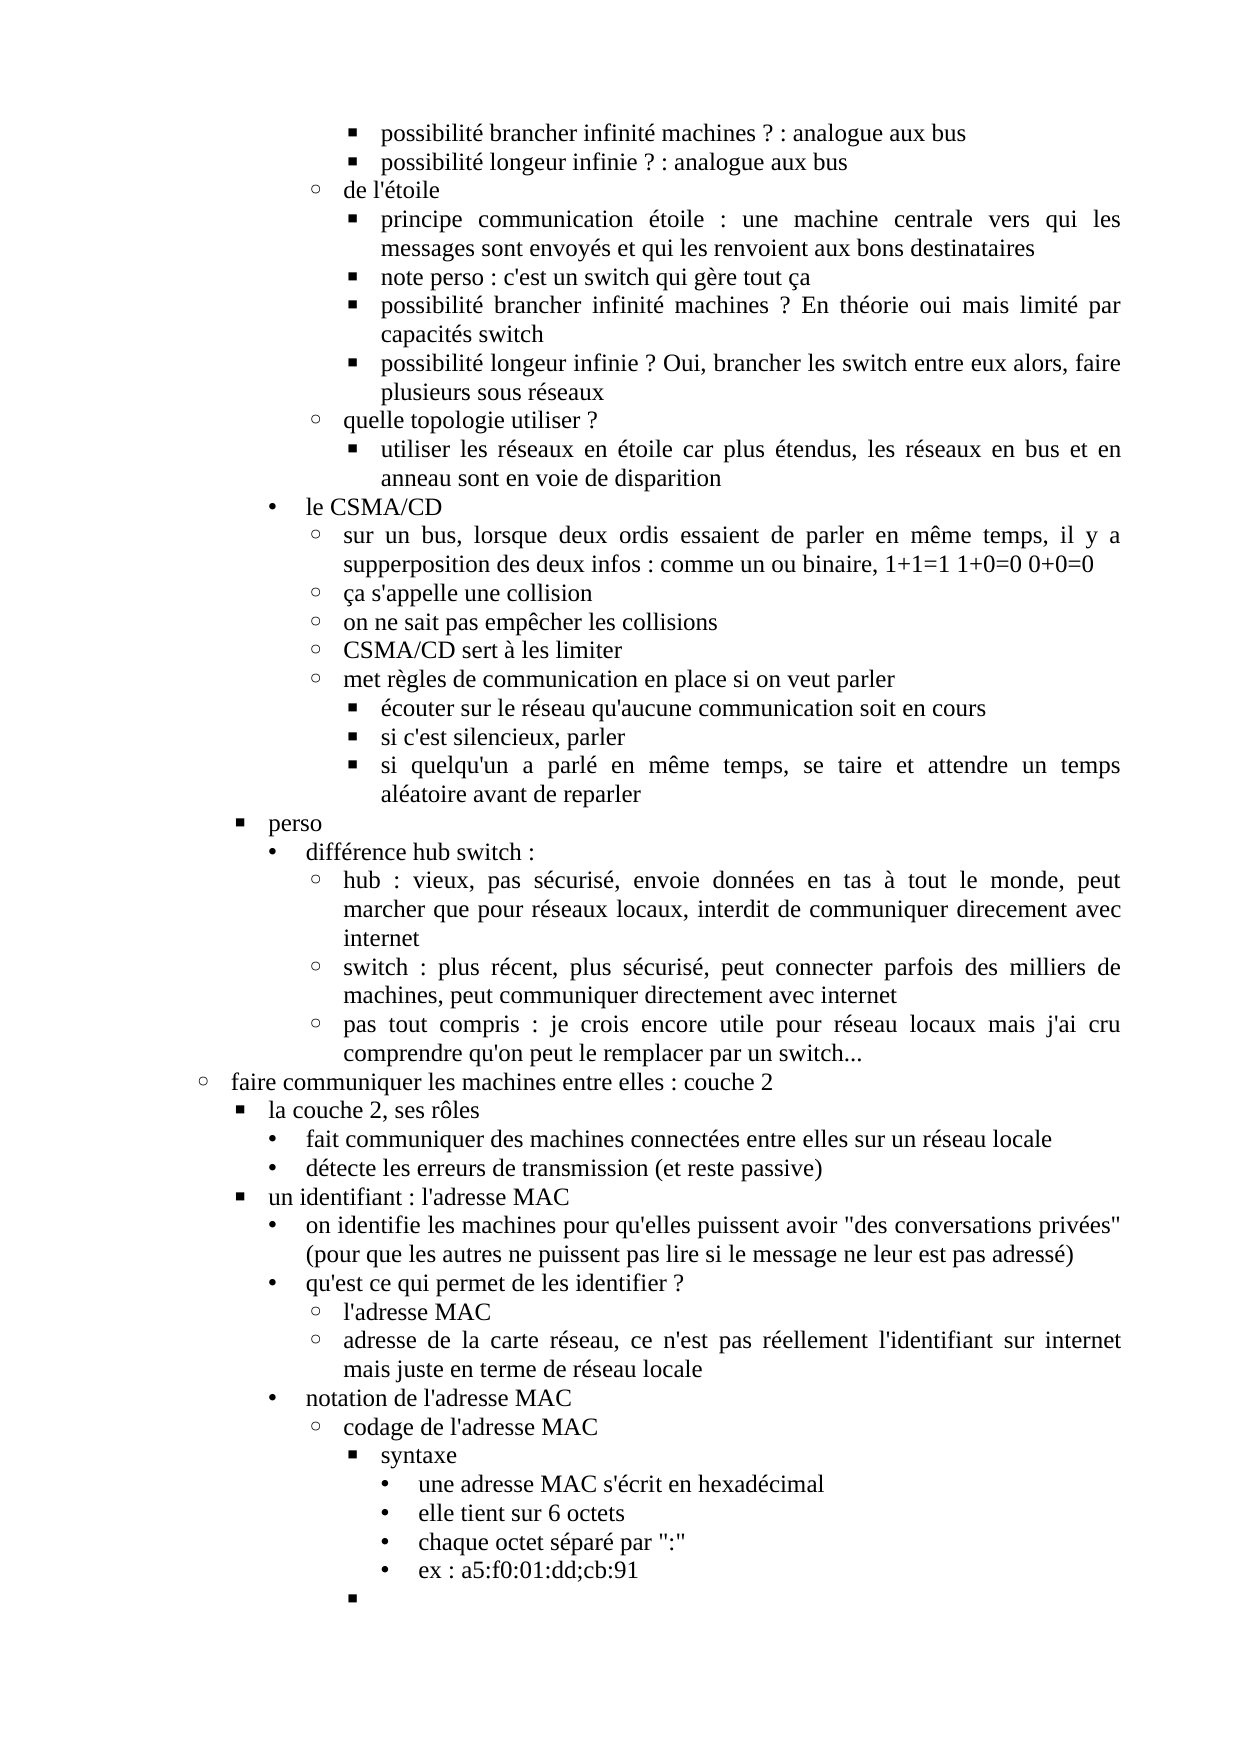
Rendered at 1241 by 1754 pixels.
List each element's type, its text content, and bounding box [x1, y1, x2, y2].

list détecte les erreurs de transmission (et reste passive) [268, 1153, 1122, 1182]
list met règles de communication en place si on veut parler [306, 664, 1122, 693]
list on identifie les machines pour qu'elles puissent avoir "des conversations privées" (pour que les autres ne puissent pas lire si le message ne leur est pas adressé) [268, 1211, 1122, 1268]
list une adresse MAC s'écrit en hexadécimal [381, 1469, 1122, 1498]
list quelle topologie utiliser ? [306, 406, 1122, 434]
list fait communiquer des machines connectées entre elles sur un réseau locale [268, 1124, 1122, 1153]
list syntaxe [343, 1441, 1122, 1469]
list notation de l'adresse MAC [268, 1383, 1122, 1412]
list possibilité brancher infinité machines ? : analogue aux bus [343, 118, 1122, 147]
list différence hub switch : [268, 837, 1122, 866]
list ça s'appelle une collision [306, 578, 1122, 607]
list la couche 2, ses rôles [231, 1096, 1122, 1124]
list ex : a5:f0:01:dd;cb:91 [381, 1556, 1122, 1584]
list possibilité brancher infinité machines ? En théorie oui mais limité par capacités switch [343, 291, 1122, 348]
list l'adresse MAC [306, 1297, 1122, 1326]
list le CSMA/CD [268, 492, 1122, 521]
list pas tout compris : je crois encore utile pour réseau locaux mais j'ai cru comprendre qu'on peut le remplacer par un switch... [306, 1009, 1122, 1067]
list écouter sur le réseau qu'aucune communication soit en cours [343, 693, 1122, 722]
list un identifiant : l'adresse MAC [231, 1182, 1122, 1211]
list hub : vieux, pas sécurisé, envoie données en tas à tout le monde, peut marcher que pour réseaux locaux, interdit de communiquer direcement avec internet [306, 866, 1122, 952]
list qu'est ce qui permet de les identifier ? [268, 1268, 1122, 1297]
list utiliser les réseaux en étoile car plus étendus, les réseaux en bus et en anneau sont en voie de disparition [343, 434, 1122, 492]
list CSMA/CD sert à les limiter [306, 636, 1122, 664]
list switch : plus récent, plus sécurisé, peut connecter parfois des milliers de machines, peut communiquer directement avec internet [306, 952, 1122, 1009]
list on ne sait pas empêcher les collisions [306, 607, 1122, 636]
list note perso : c'est un switch qui gère tout ça [343, 262, 1122, 291]
list perso [231, 808, 1122, 837]
list si quelqu'un a parlé en même temps, se taire et attendre un temps aléatoire avant de reparler [343, 751, 1122, 808]
list adresse de la carte réseau, ce n'est pas réellement l'identifiant sur internet mais juste en terme de réseau locale [306, 1326, 1122, 1383]
list si c'est silencieux, parler [343, 722, 1122, 751]
list sur un bus, lorsque deux ordis essaient de parler en même temps, il y a supperposition des deux infos : comme un ou binaire, 1+1=1 1+0=0 0+0=0 [306, 521, 1122, 578]
list chaque octet séparé par ":" [381, 1527, 1122, 1556]
list codage de l'adresse MAC [306, 1412, 1122, 1441]
list de l'étoile [306, 176, 1122, 204]
list possibilité longeur infinie ? Oui, brancher les switch entre eux alors, faire plusieurs sous réseaux [343, 348, 1122, 406]
list faire communiquer les machines entre elles : couche 2 [193, 1067, 1122, 1096]
list possibilité longeur infinie ? : analogue aux bus [343, 147, 1122, 176]
list principe communication étoile : une machine centrale vers qui les messages sont envoyés et qui les renvoient aux bons destinataires [343, 204, 1122, 262]
list elle tient sur 6 octets [381, 1498, 1122, 1527]
